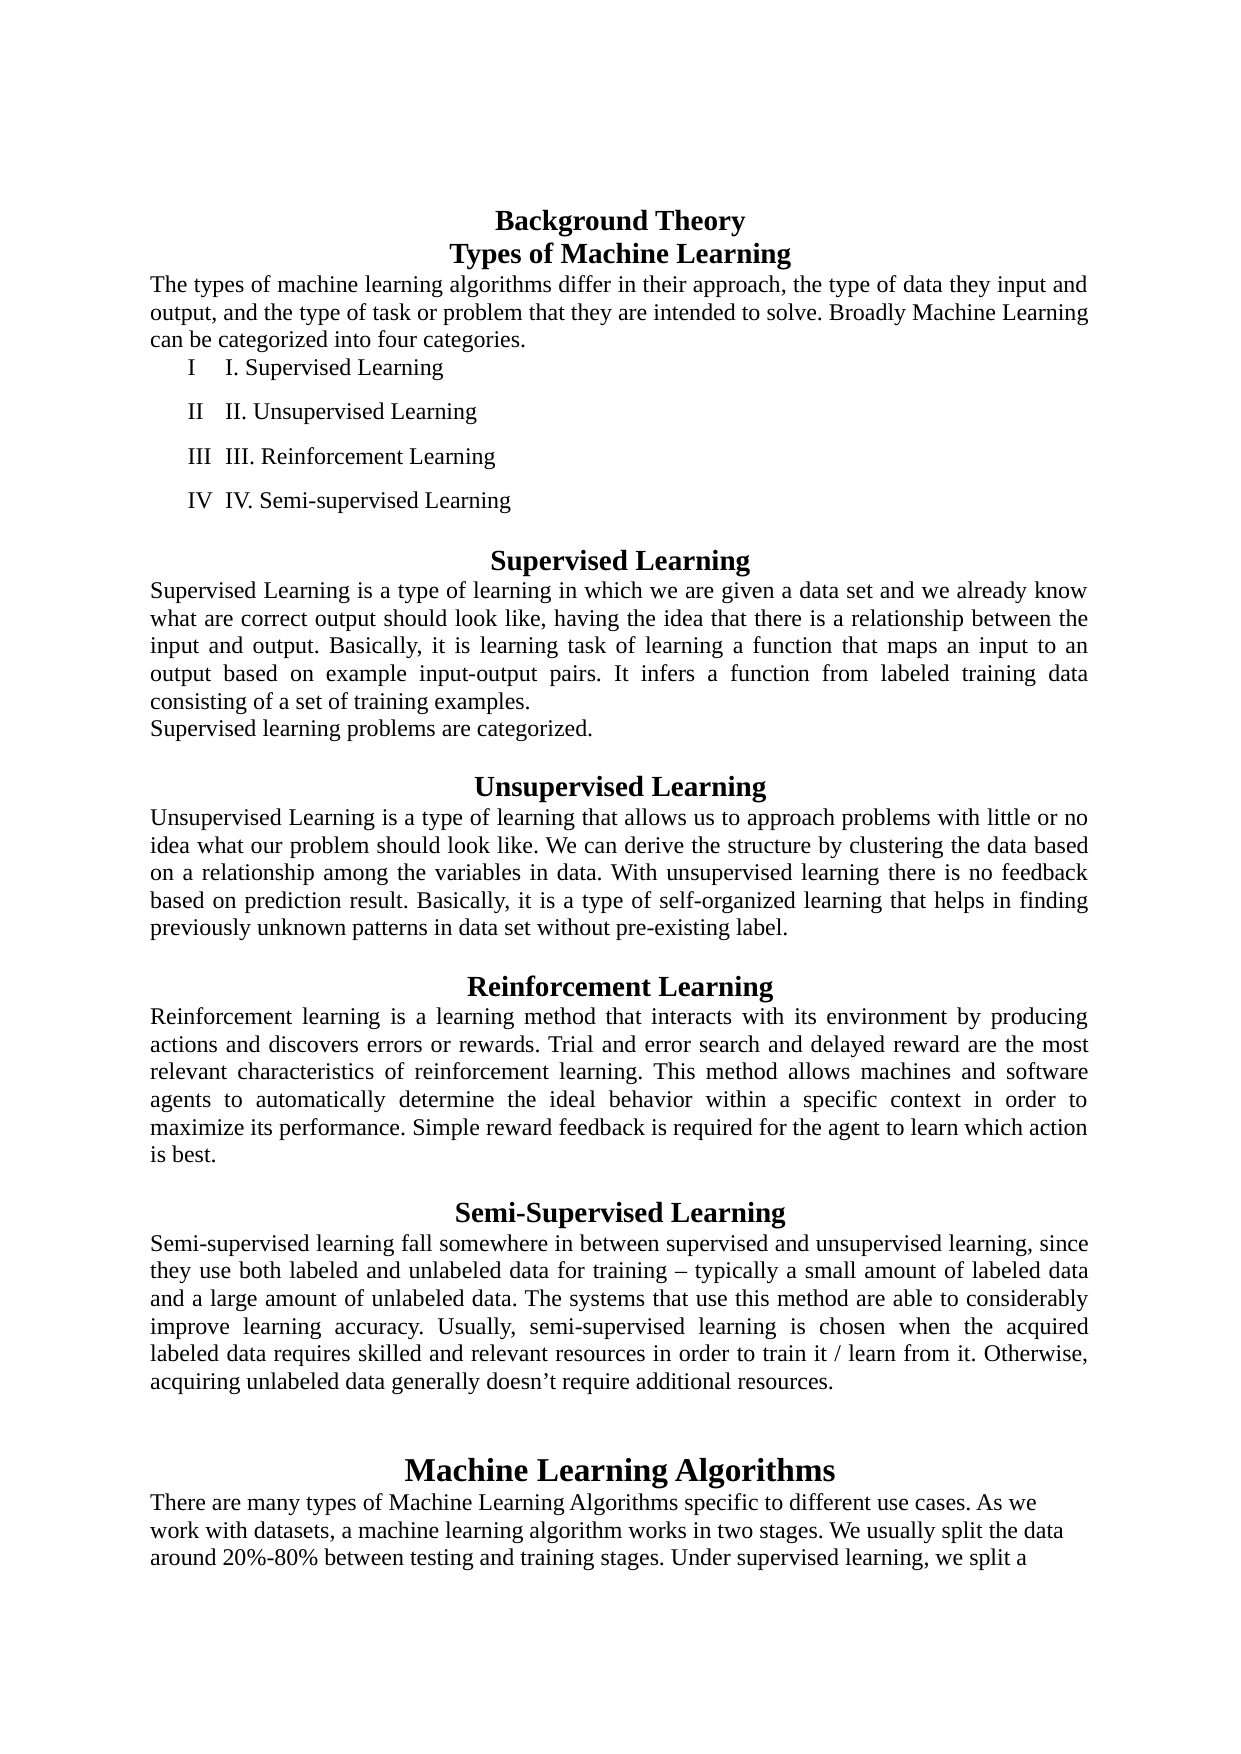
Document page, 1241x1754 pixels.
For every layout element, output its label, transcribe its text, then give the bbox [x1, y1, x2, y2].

text The types of machine learning algorithms differ in their approach, the type of data they input and output, and the type of task or problem that they are intended to solve. Broadly Machine Learning can be categorized into four categories. [150, 270, 1090, 353]
list II. Unsupervised Learning [187, 397, 1090, 425]
text There are many types of Machine Learning Algorithms specific to different use cases. As we work with datasets, a machine learning algorithm works in two stages. We usually split the data around 20%-80% between testing and training stages. Under supervised learning, we split a [150, 1488, 1090, 1571]
text Supervised Learning is a type of learning in which we are given a data set and we already know what are correct output should look like, having the idea that there is a relationship between the input and output. Basically, it is learning task of learning a function that maps an input to an output based on example input-output pairs. It infers a function from labeled training data consisting of a set of training examples. [150, 576, 1090, 714]
text Unsupervised Learning [150, 769, 1090, 803]
text Supervised learning problems are categorized. [150, 714, 1090, 742]
text Reinforcement learning is a learning method that interacts with its environment by producing actions and discovers errors or rewards. Trial and error search and delayed reward are the most relevant characteristics of reinforcement learning. This method allows machines and software agents to automatically determine the ideal behavior within a specific context in order to maximize its performance. Simple reward feedback is required for the agent to learn which action is best. [150, 1002, 1090, 1168]
text Semi-Supervised Learning [150, 1195, 1090, 1229]
text Semi-supervised learning fall somewhere in between supervised and unsupervised learning, since they use both labeled and unlabeled data for training – typically a small amount of labeled data and a large amount of unlabeled data. The systems that use this method are able to considerably improve learning accuracy. Usually, semi-supervised learning is chosen when the acquired labeled data requires skilled and relevant resources in order to train it / learn from it. Otherwise, acquiring unlabeled data generally doesn’t require additional resources. [150, 1229, 1090, 1394]
text Reinforcement Learning [150, 969, 1090, 1002]
text Unsupervised Learning is a type of learning that allows us to approach problems with little or no idea what our problem should look like. We can derive the structure by clustering the data based on a relationship among the variables in data. With unsupervised learning there is no feedback based on prediction result. Basically, it is a type of self-organized learning that helps in finding previously unknown patterns in data set without pre-existing label. [150, 803, 1090, 941]
text Background Theory [150, 203, 1090, 237]
list I. Supervised Learning [187, 353, 1090, 381]
list IV. Semi-supervised Learning [187, 486, 1090, 514]
text Types of Machine Learning [150, 237, 1090, 270]
text Machine Learning Algorithms [150, 1450, 1090, 1488]
text Supervised Learning [150, 543, 1090, 576]
list III. Reinforcement Learning [187, 442, 1090, 469]
